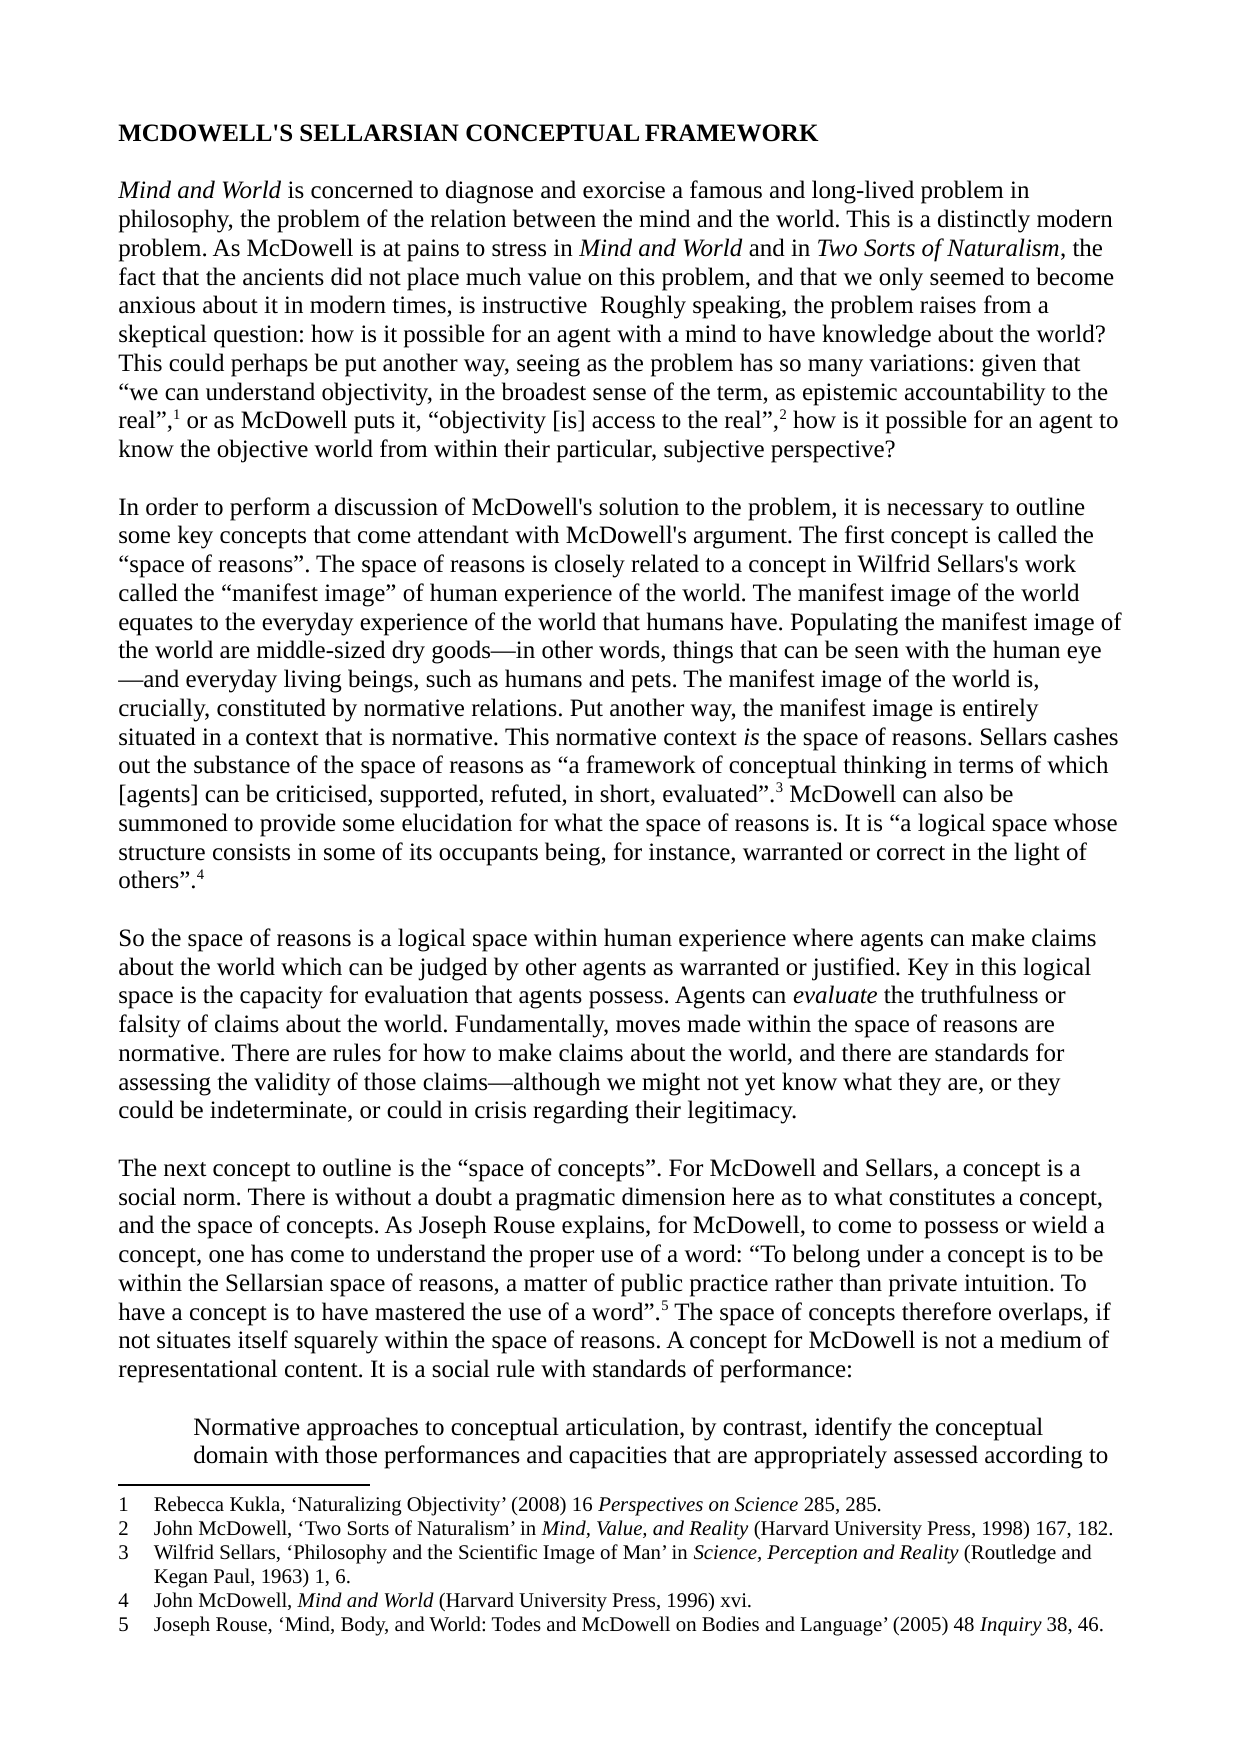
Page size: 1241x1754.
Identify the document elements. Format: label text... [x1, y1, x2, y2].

text Joseph Rouse, ‘Mind, Body, and World: Todes and McDowell on Bodies and Language’ (2005) 48 Inquiry 38, 46. [118, 1612, 1122, 1636]
text So the space of reasons is a logical space within human experience where agents can make claims about the world which can be judged by other agents as warranted or justified. Key in this logical space is the capacity for evaluation that agents possess. Agents can evaluate the truthfulness or falsity of claims about the world. Fundamentally, moves made within the space of reasons are normative. There are rules for how to make claims about the world, and there are standards for assessing the validity of those claims—although we might not yet know what they are, or they could be indeterminate, or could in crisis regarding their legitimacy. [118, 923, 1122, 1124]
text John McDowell, ‘Two Sorts of Naturalism’ in Mind, Value, and Reality (Harvard University Press, 1998) 167, 182. [118, 1516, 1122, 1539]
text Wilfrid Sellars, ‘Philosophy and the Scientific Image of Man’ in Science, Perception and Reality (Routledge and Kegan Paul, 1963) 1, 6. [118, 1539, 1122, 1588]
text The next concept to outline is the “space of concepts”. For McDowell and Sellars, a concept is a social norm. There is without a doubt a pragmatic dimension here as to what constitutes a concept, and the space of concepts. As Joseph Rouse explains, for McDowell, to come to possess or wield a concept, one has come to understand the proper use of a word: “To belong under a concept is to be within the Sellarsian space of reasons, a matter of public practice rather than private intuition. To have a concept is to have mastered the use of a word”. The space of concepts therefore overlaps, if not situates itself squarely within the space of reasons. A concept for McDowell is not a medium of representational content. It is a social rule with standards of performance: [118, 1153, 1122, 1383]
text Mind and World is concerned to diagnose and exorcise a famous and long-lived problem in philosophy, the problem of the relation between the mind and the world. This is a distinctly modern problem. As McDowell is at pains to stress in Mind and World and in Two Sorts of Naturalism, the fact that the ancients did not place much value on this problem, and that we only seemed to become anxious about it in modern times, is instructive Roughly speaking, the problem raises from a skeptical question: how is it possible for an agent with a mind to have knowledge about the world? This could perhaps be put another way, seeing as the problem has so many variations: given that “we can understand objectivity, in the broadest sense of the term, as epistemic accountability to the real”, or as McDowell puts it, “objectivity [is] access to the real”, how is it possible for an agent to know the objective world from within their particular, subjective perspective? [118, 176, 1122, 463]
text Normative approaches to conceptual articulation, by contrast, identify the conceptual domain with those performances and capacities that are appropriately assessed according to [193, 1412, 1122, 1469]
text Rebecca Kukla, ‘Naturalizing Objectivity’ (2008) 16 Perspectives on Science 285, 285. [118, 1491, 1122, 1516]
text In order to perform a discussion of McDowell's solution to the problem, it is necessary to outline some key concepts that come attendant with McDowell's argument. The first concept is called the “space of reasons”. The space of reasons is closely related to a concept in Wilfrid Sellars's work called the “manifest image” of human experience of the world. The manifest image of the world equates to the everyday experience of the world that humans have. Populating the manifest image of the world are middle-sized dry goods—in other words, things that can be seen with the human eye—and everyday living beings, such as humans and pets. The manifest image of the world is, crucially, constituted by normative relations. Put another way, the manifest image is entirely situated in a context that is normative. This normative context is the space of reasons. Sellars cashes out the substance of the space of reasons as “a framework of conceptual thinking in terms of which [agents] can be criticised, supported, refuted, in short, evaluated”. McDowell can also be summoned to provide some elucidation for what the space of reasons is. It is “a logical space whose structure consists in some of its occupants being, for instance, warranted or correct in the light of others”. [118, 492, 1122, 894]
text John McDowell, Mind and World (Harvard University Press, 1996) xvi. [118, 1588, 1122, 1612]
text MCDOWELL'S SELLARSIAN CONCEPTUAL FRAMEWORK [118, 118, 1122, 147]
